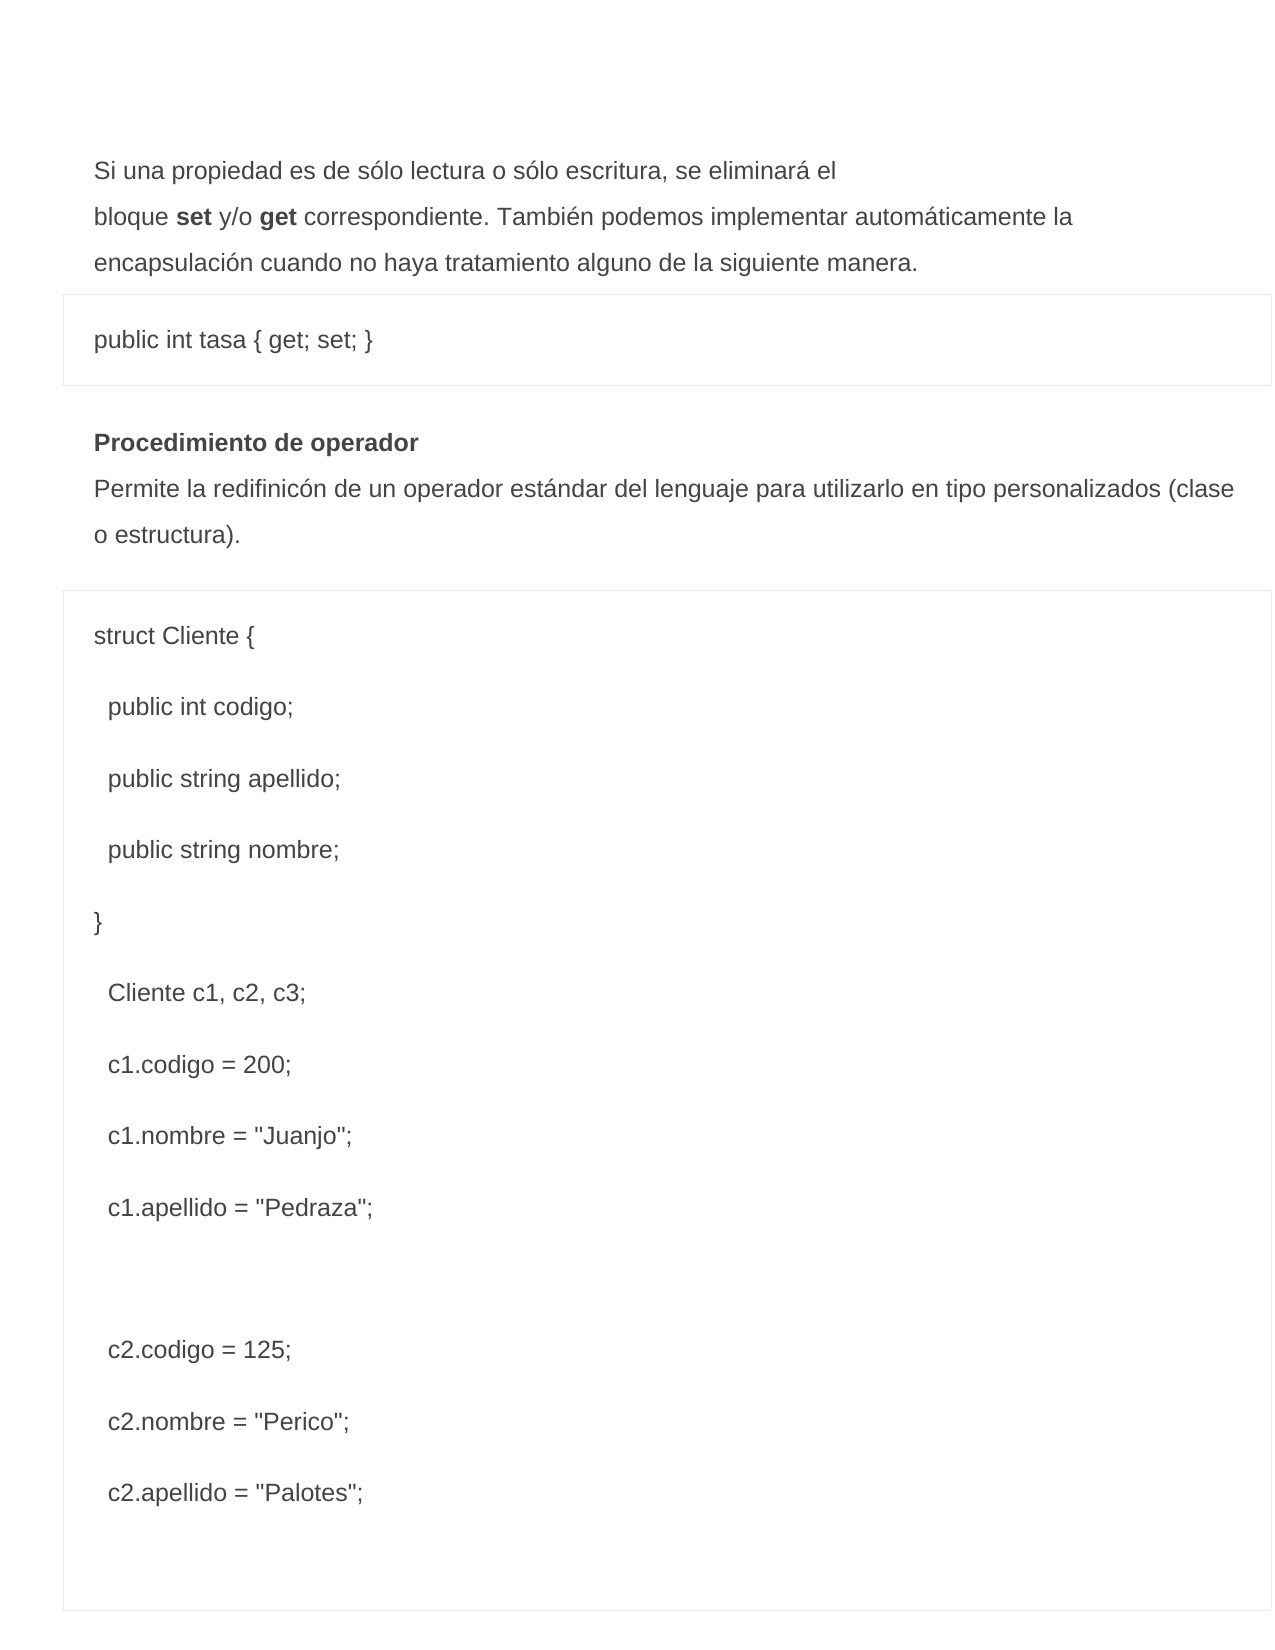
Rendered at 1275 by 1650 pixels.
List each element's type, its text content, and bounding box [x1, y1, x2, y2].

text struct Cliente { [64, 591, 1271, 649]
text public string apellido; [64, 732, 1271, 792]
text public string nombre; [64, 804, 1271, 864]
text c2.nombre = "Perico"; [64, 1376, 1271, 1436]
text c1.nombre = "Juanjo"; [64, 1090, 1271, 1150]
text Procedimiento de operador [94, 428, 1239, 457]
text Permite la redifinicón de un operador estándar del lenguaje para utilizarlo en tipo personalizados (clase o estructura). [94, 474, 1239, 549]
text public int codigo; [64, 661, 1271, 721]
text c2.apellido = "Palotes"; [64, 1447, 1271, 1507]
text } [64, 875, 1271, 935]
text Cliente c1, c2, c3; [64, 947, 1271, 1007]
text Si una propiedad es de sólo lectura o sólo escritura, se eliminará el bloque set y/o get correspondiente. También podemos implementar automáticamente la encapsulación cuando no haya tratamiento alguno de la siguiente manera. [94, 156, 1239, 277]
text c2.codigo = 125; [64, 1304, 1271, 1364]
text c1.codigo = 200; [64, 1018, 1271, 1078]
text c1.apellido = "Pedraza"; [64, 1161, 1271, 1221]
text public int tasa { get; set; } [64, 295, 1271, 385]
